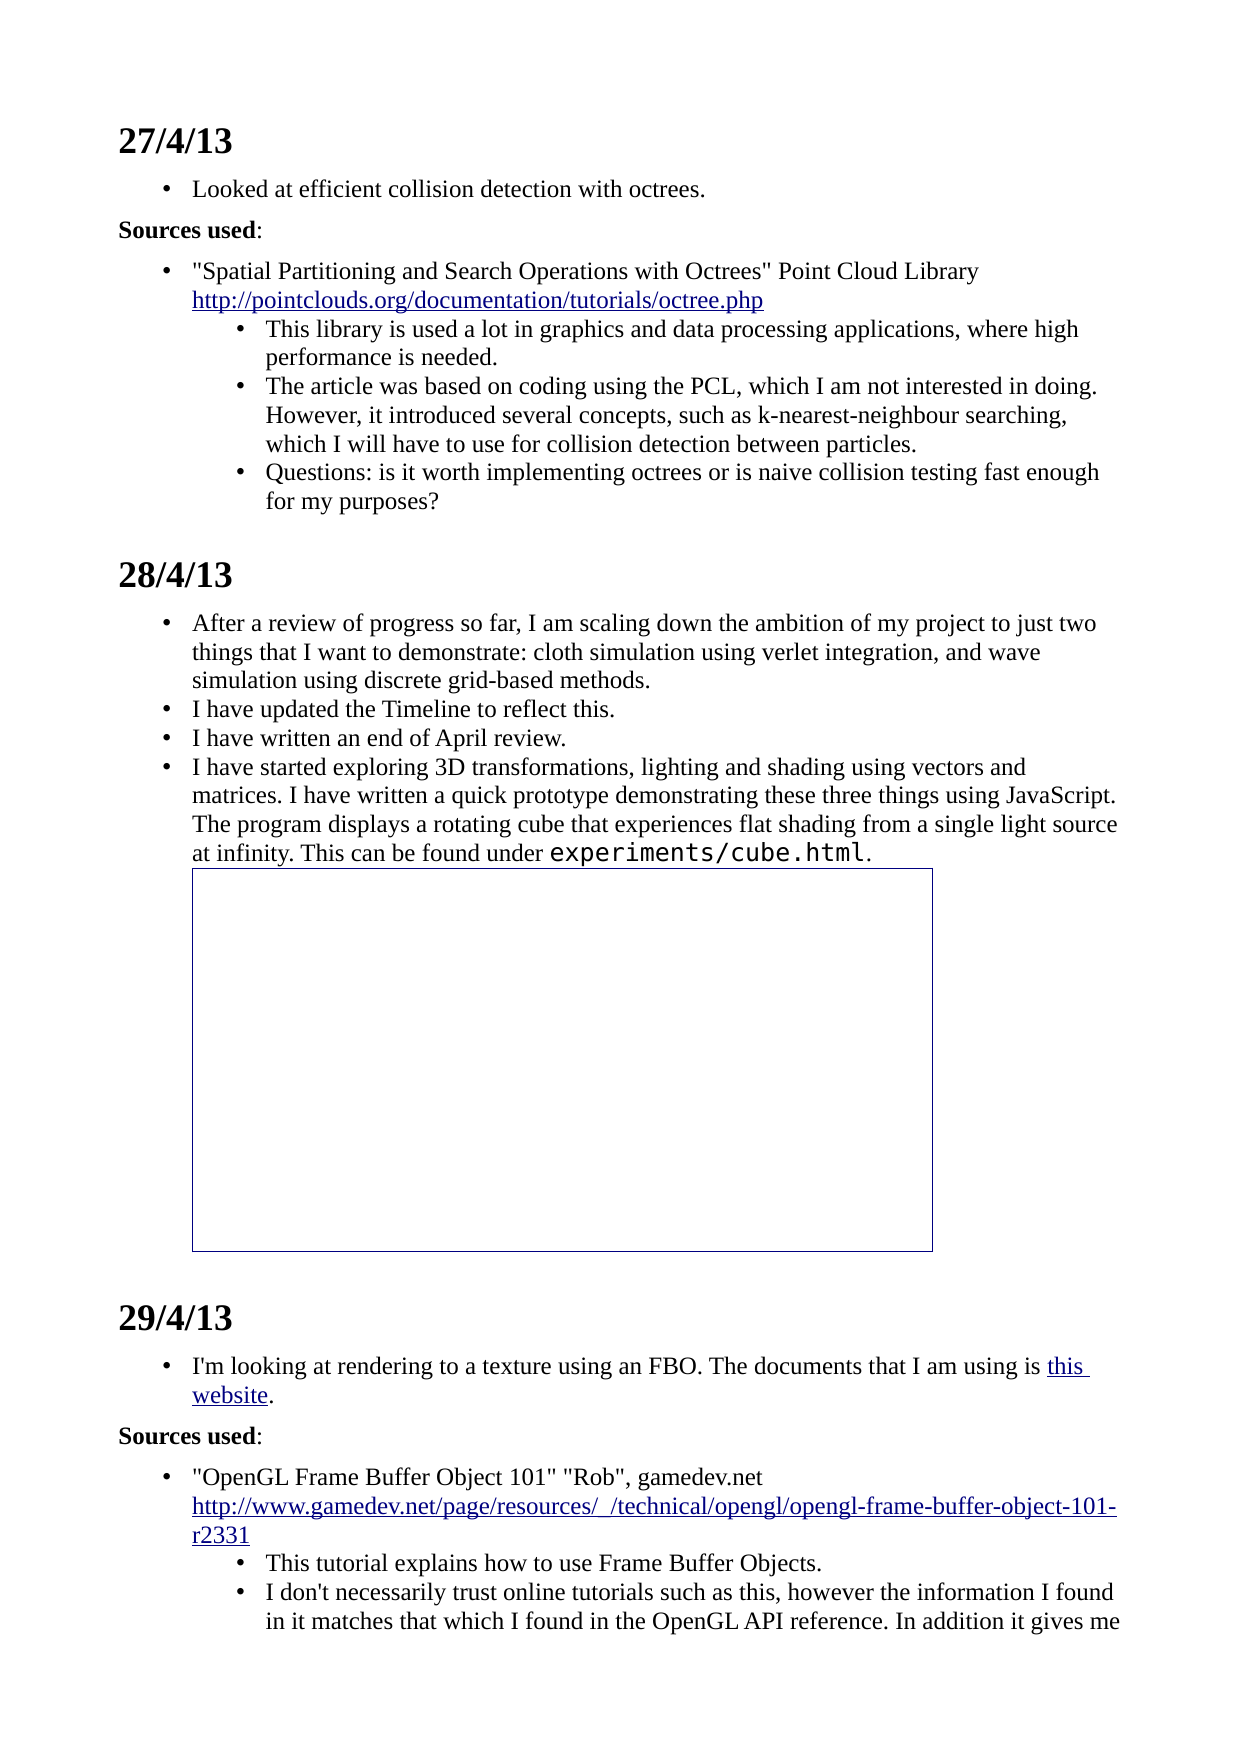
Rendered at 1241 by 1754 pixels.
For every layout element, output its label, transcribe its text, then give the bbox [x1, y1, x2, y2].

list "Spatial Partitioning and Search Operations with Octrees" Point Cloud Library http://pointclouds.org/documentation/tutorials/octree.php [162, 256, 1122, 314]
list After a review of progress so far, I am scaling down the ambition of my project to just two things that I want to demonstrate: cloth simulation using verlet integration, and wave simulation using discrete grid-based methods. [162, 608, 1122, 694]
list This tutorial explains how to use Frame Buffer Objects. [236, 1548, 1122, 1577]
list I'm looking at rendering to a texture using an FBO. The documents that I am using is this website. [162, 1351, 1122, 1408]
subtitle 28/4/13 [118, 552, 1122, 596]
list Questions: is it worth implementing octrees or is naive collision testing fast enough for my purposes? [236, 457, 1122, 515]
list "OpenGL Frame Buffer Object 101" "Rob", gamedev.net http://www.gamedev.net/page/resources/_/technical/opengl/opengl-frame-buffer-object-101-r2331 [162, 1462, 1122, 1548]
text Sources used: [118, 1421, 1122, 1450]
list I have started exploring 3D transformations, lighting and shading using vectors and matrices. I have written a quick prototype demonstrating these three things using JavaScript. The program displays a rotating cube that experiences flat shading from a single light source at infinity. This can be found under experiments/cube.html. [162, 752, 1122, 1258]
list I have written an end of April review. [162, 723, 1122, 752]
list This library is used a lot in graphics and data processing applications, where high performance is needed. [236, 314, 1122, 371]
text Sources used: [118, 215, 1122, 244]
list Looked at efficient collision detection with octrees. [162, 174, 1122, 202]
list The article was based on coding using the PCL, which I am not interested in doing. However, it introduced several concepts, such as k-nearest-neighbour searching, which I will have to use for collision detection between particles. [236, 371, 1122, 457]
subtitle 29/4/13 [118, 1295, 1122, 1338]
list I have updated the Timeline to reflect this. [162, 694, 1122, 723]
list I don't necessarily trust online tutorials such as this, however the information I found in it matches that which I found in the OpenGL API reference. In addition it gives me [236, 1577, 1122, 1635]
subtitle 27/4/13 [118, 118, 1122, 161]
